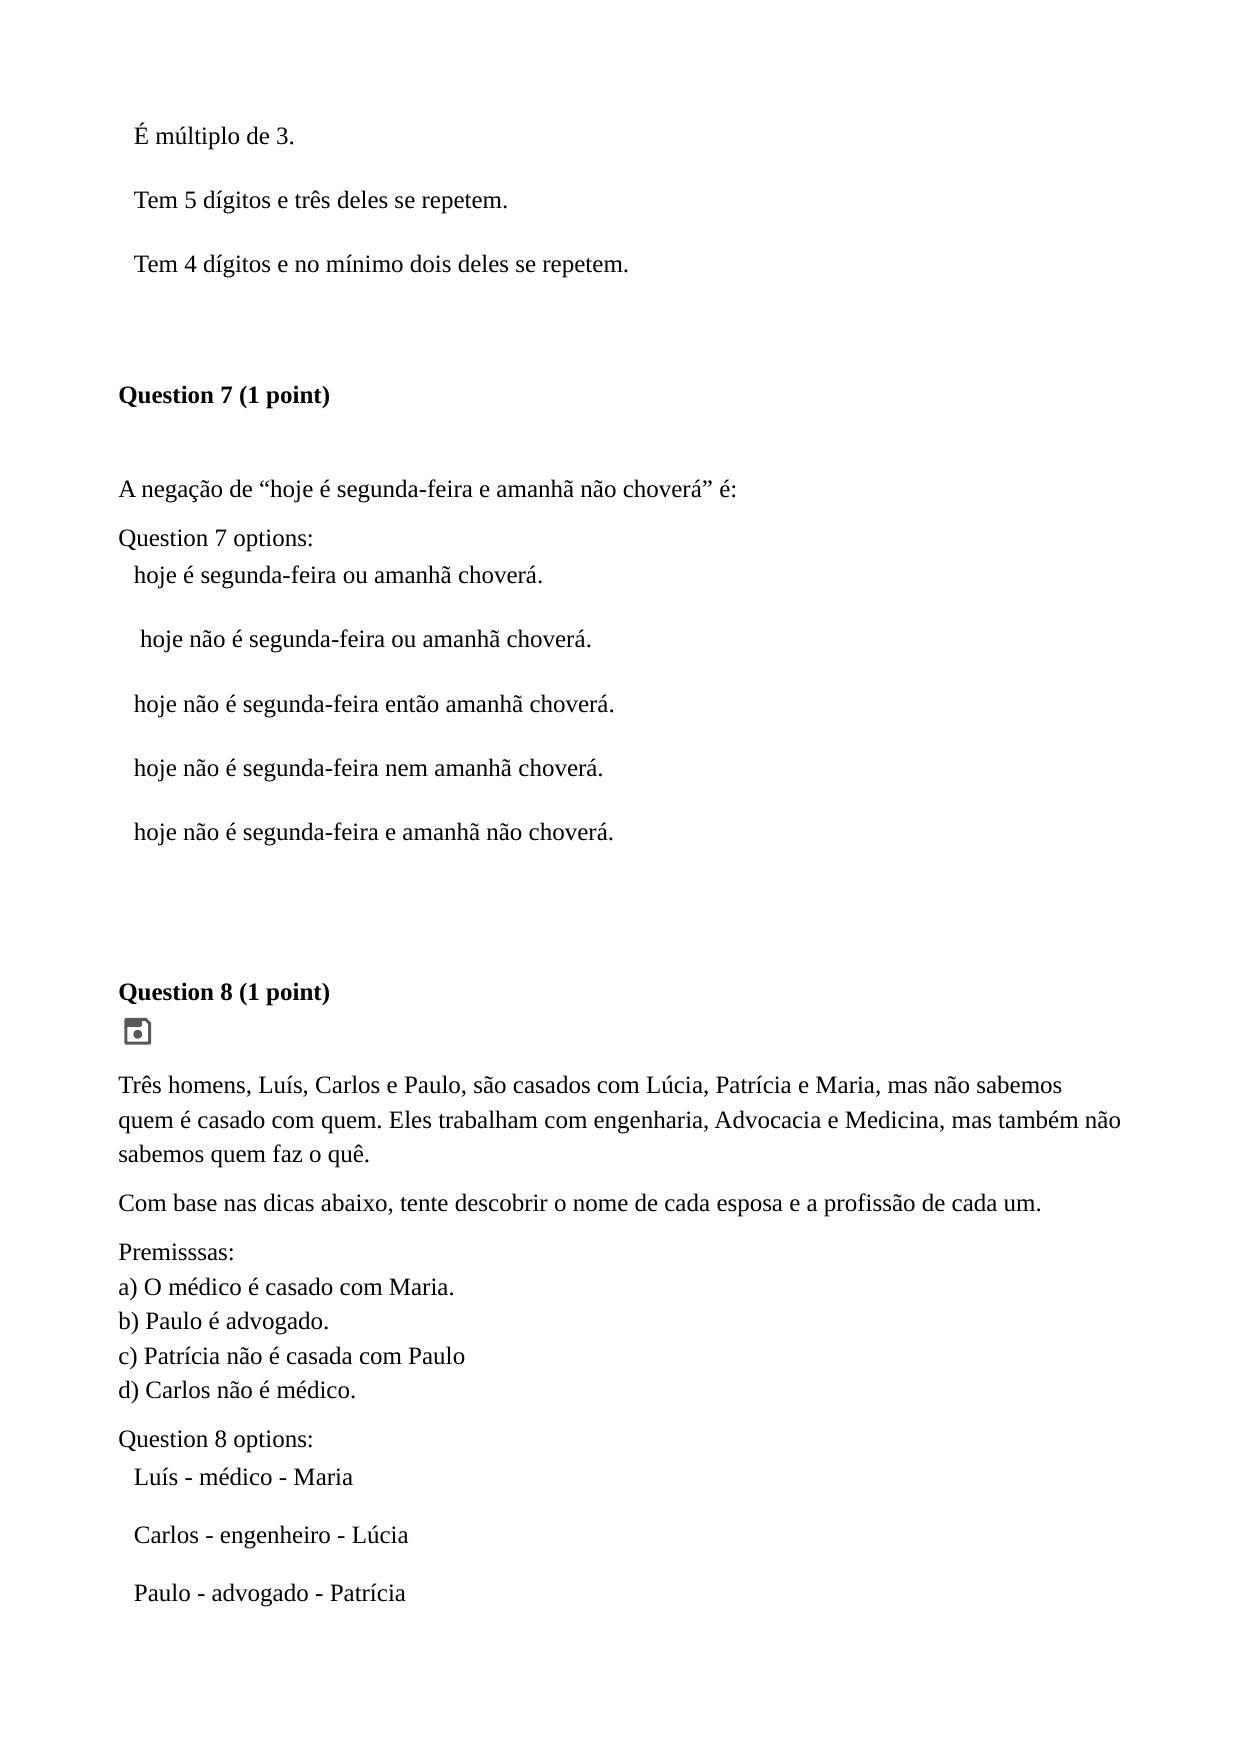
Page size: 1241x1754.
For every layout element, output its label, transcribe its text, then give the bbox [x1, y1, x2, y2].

text Question 8 options: [118, 1424, 1122, 1453]
subtitle Question 8 (1 point) [118, 977, 1122, 1005]
table_header hoje é segunda-feira ou amanhã choverá. [131, 558, 630, 622]
table_cell Tem 4 dígitos e no mínimo dois deles se repetem. [131, 246, 651, 310]
table_header [118, 558, 131, 622]
table_cell Tem 5 dígitos e três deles se repetem. [131, 182, 651, 246]
table_cell [118, 750, 131, 814]
text Premisssas: a) O médico é casado com Maria. b) Paulo é advogado. c) Patrícia não é casada com Paulo d) Carlos não é médico. [118, 1237, 1122, 1404]
table_cell hoje não é segunda-feira e amanhã não choverá. [131, 814, 630, 878]
table_header Luís - médico - Maria Carlos - engenheiro - Lúcia Paulo - advogado - Patrícia [131, 1459, 442, 1636]
table_cell [118, 246, 131, 310]
subtitle Question 7 (1 point) [118, 380, 1122, 409]
table_cell hoje não é segunda-feira ou amanhã choverá. [131, 622, 630, 686]
table_cell hoje não é segunda-feira então amanhã choverá. [131, 686, 630, 750]
table_cell [118, 686, 131, 750]
text A negação de “hoje é segunda-feira e amanhã não choverá” é: [118, 474, 1122, 503]
table_cell [118, 814, 131, 878]
table_cell hoje não é segunda-feira nem amanhã choverá. [131, 750, 630, 814]
text Com base nas dicas abaixo, tente descobrir o nome de cada esposa e a profissão de cada um. [118, 1188, 1122, 1217]
table_header [118, 1459, 131, 1636]
table_cell É múltiplo de 3. [131, 118, 651, 182]
text Três homens, Luís, Carlos e Paulo, são casados com Lúcia, Patrícia e Maria, mas não sabemos quem é casado com quem. Eles trabalham com engenharia, Advocacia e Medicina, mas também não sabemos quem faz o quê. [118, 1070, 1122, 1168]
table_cell [118, 622, 131, 686]
table_cell [118, 182, 131, 246]
table_cell [118, 118, 131, 182]
text Question 7 options: [118, 523, 1122, 552]
